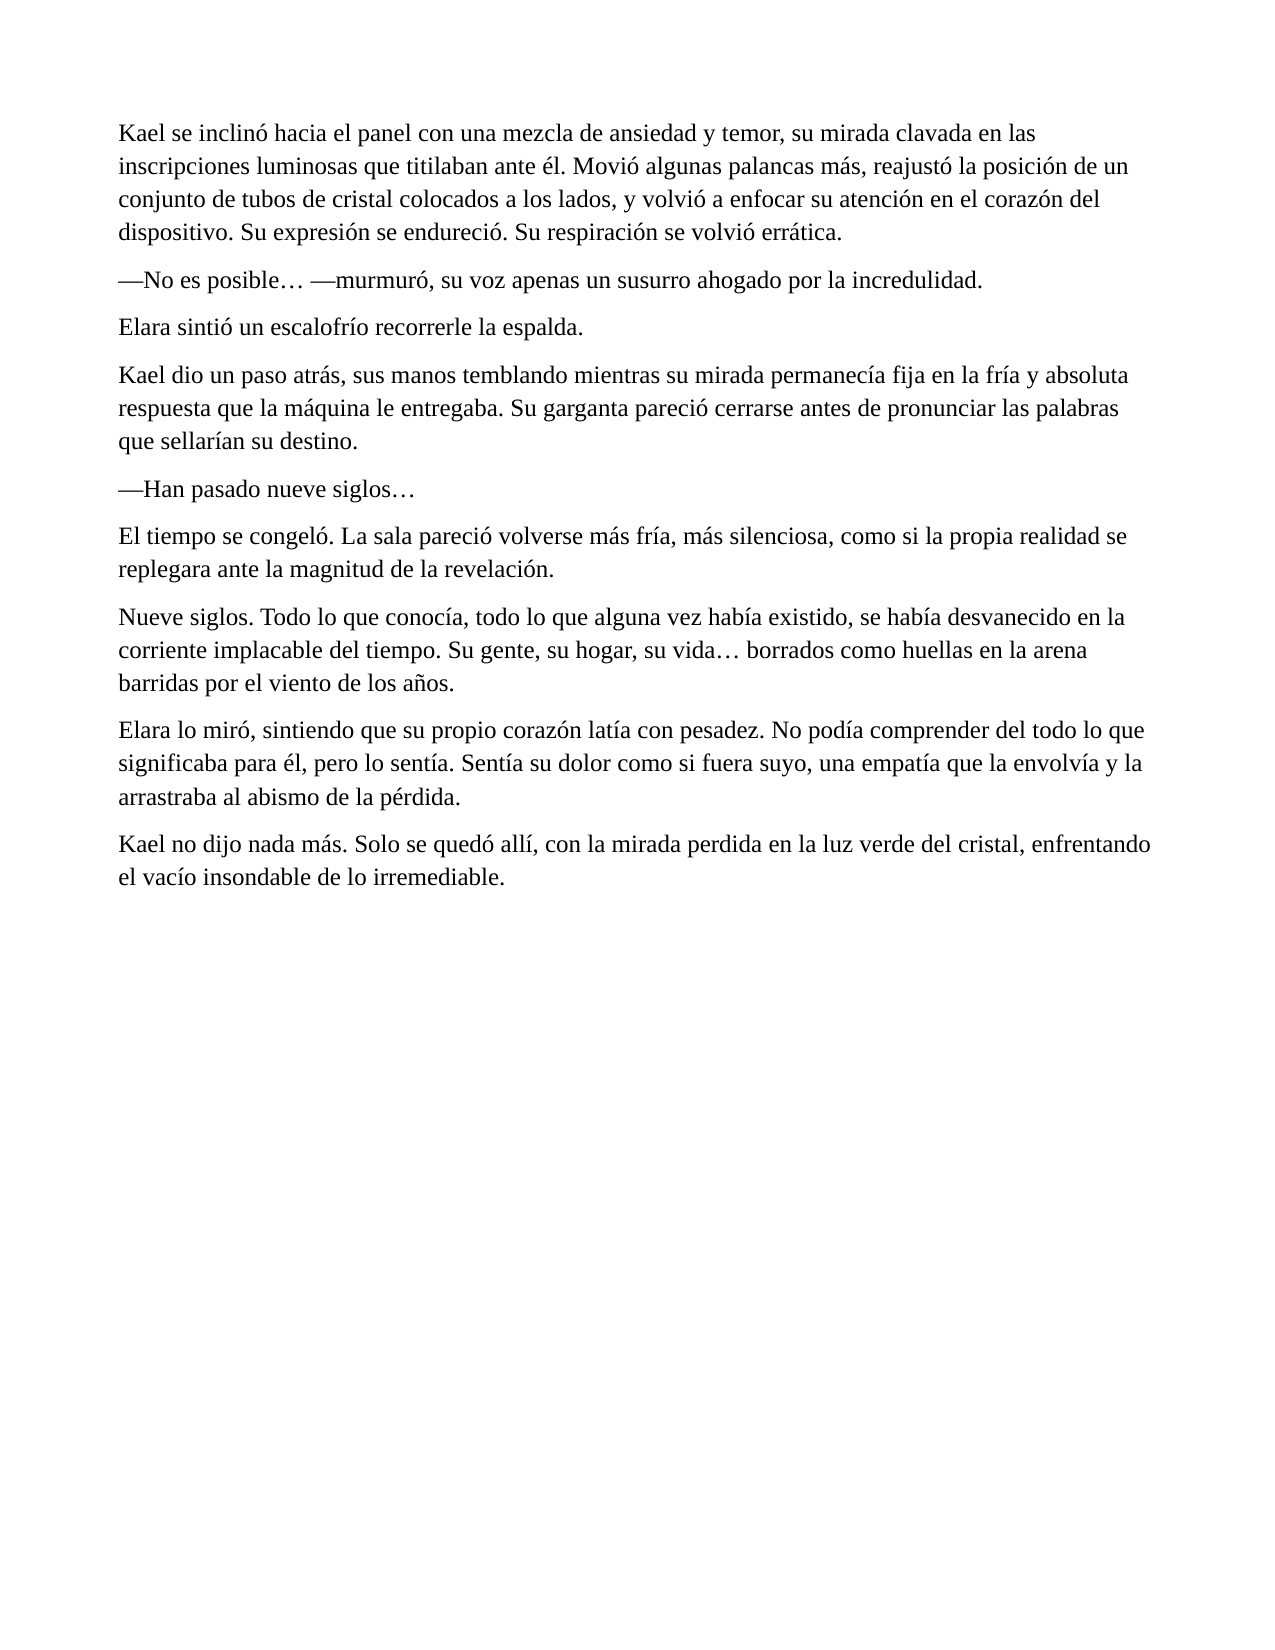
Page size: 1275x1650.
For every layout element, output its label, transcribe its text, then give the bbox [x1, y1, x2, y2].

text Kael no dijo nada más. Solo se quedó allí, con la mirada perdida en la luz verde del cristal, enfrentando el vacío insondable de lo irremediable. [118, 829, 1157, 891]
text El tiempo se congeló. La sala pareció volverse más fría, más silenciosa, como si la propia realidad se replegara ante la magnitud de la revelación. [118, 521, 1157, 583]
text Nueve siglos. Todo lo que conocía, todo lo que alguna vez había existido, se había desvanecido en la corriente implacable del tiempo. Su gente, su hogar, su vida… borrados como huellas en la arena barridas por el viento de los años. [118, 602, 1157, 697]
text Elara sintió un escalofrío recorrerle la espalda. [118, 312, 1157, 341]
text Kael dio un paso atrás, sus manos temblando mientras su mirada permanecía fija en la fría y absoluta respuesta que la máquina le entregaba. Su garganta pareció cerrarse antes de pronunciar las palabras que sellarían su destino. [118, 360, 1157, 455]
text —Han pasado nueve siglos… [118, 474, 1157, 502]
text Elara lo miró, sintiendo que su propio corazón latía con pesadez. No podía comprender del todo lo que significaba para él, pero lo sentía. Sentía su dolor como si fuera suyo, una empatía que la envolvía y la arrastraba al abismo de la pérdida. [118, 716, 1157, 810]
text —No es posible… —murmuró, su voz apenas un susurro ahogado por la incredulidad. [118, 265, 1157, 293]
text Kael se inclinó hacia el panel con una mezcla de ansiedad y temor, su mirada clavada en las inscripciones luminosas que titilaban ante él. Movió algunas palancas más, reajustó la posición de un conjunto de tubos de cristal colocados a los lados, y volvió a enfocar su atención en el corazón del dispositivo. Su expresión se endureció. Su respiración se volvió errática. [118, 118, 1157, 246]
